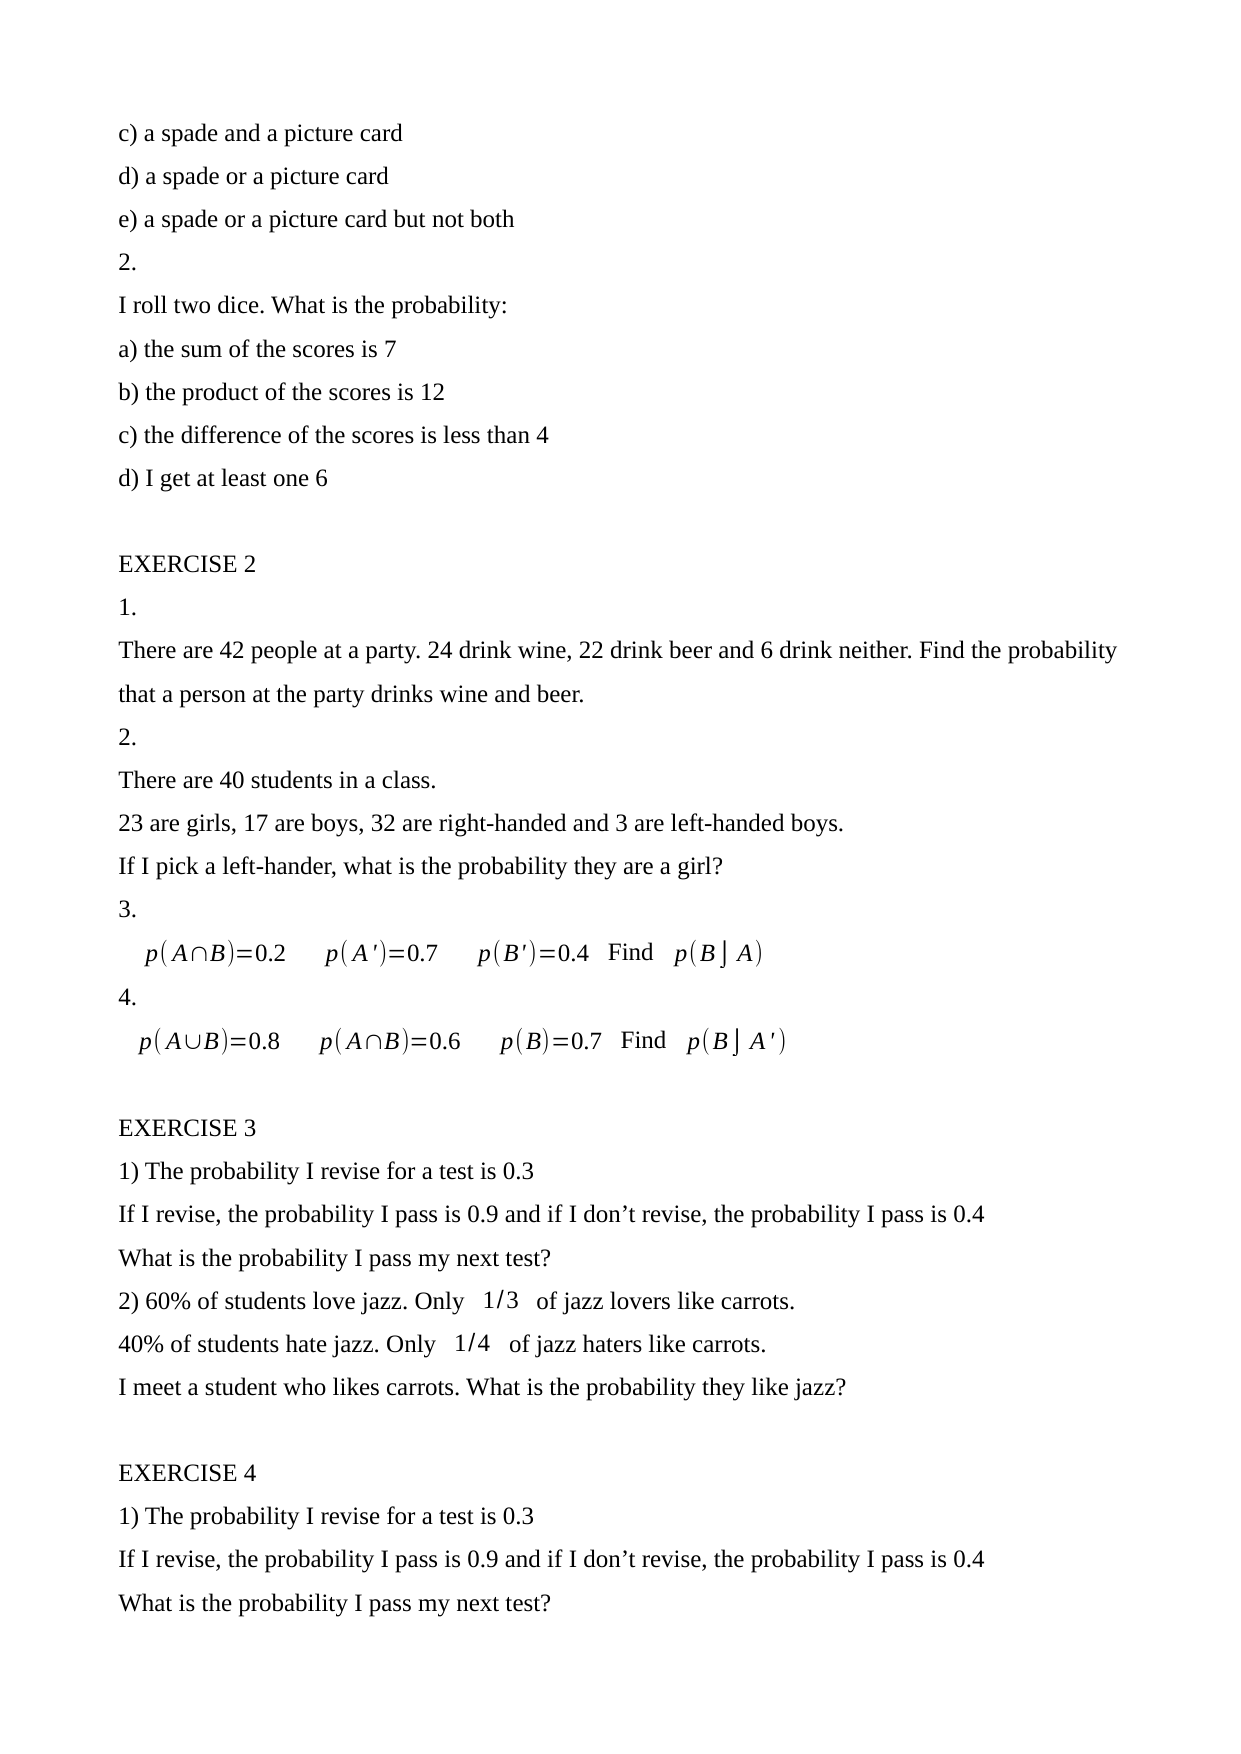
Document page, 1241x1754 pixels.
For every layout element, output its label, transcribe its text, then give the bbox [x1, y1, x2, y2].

text e) a spade or a picture card but not both [118, 204, 1122, 233]
text What is the probability I pass my next test? [118, 1588, 1122, 1616]
text 2. [118, 247, 1122, 276]
text 1) The probability I revise for a test is 0.3 [118, 1156, 1122, 1185]
text b) the product of the scores is 12 [118, 377, 1122, 406]
text c) the difference of the scores is less than 4 [118, 420, 1122, 449]
text If I pick a left-hander, what is the probability they are a girl? [118, 851, 1122, 880]
text 1. [118, 592, 1122, 621]
text 40% of students hate jazz. Onlyof jazz haters like carrots. [118, 1329, 1122, 1358]
text c) a spade and a picture card [118, 118, 1122, 147]
text d) a spade or a picture card [118, 161, 1122, 190]
text 3. [118, 894, 1122, 923]
text There are 42 people at a party. 24 drink wine, 22 drink beer and 6 drink neither. Find the probability that a person at the party drinks wine and beer. [118, 636, 1122, 707]
text 4. [118, 982, 1122, 1011]
text 2. [118, 722, 1122, 751]
text EXERCISE 3 [118, 1113, 1122, 1142]
text Find [118, 1025, 1122, 1056]
text There are 40 students in a class. [118, 765, 1122, 794]
text If I revise, the probability I pass is 0.9 and if I don’t revise, the probability I pass is 0.4 [118, 1199, 1122, 1228]
text I roll two dice. What is the probability: [118, 291, 1122, 319]
text EXERCISE 2 [118, 549, 1122, 578]
text If I revise, the probability I pass is 0.9 and if I don’t revise, the probability I pass is 0.4 [118, 1544, 1122, 1573]
text d) I get at least one 6 [118, 463, 1122, 492]
text 2) 60% of students love jazz. Onlyof jazz lovers like carrots. [118, 1286, 1122, 1314]
text EXERCISE 4 [118, 1458, 1122, 1487]
text Find [118, 937, 1122, 968]
text a) the sum of the scores is 7 [118, 334, 1122, 362]
text What is the probability I pass my next test? [118, 1243, 1122, 1271]
text I meet a student who likes carrots. What is the probability they like jazz? [118, 1372, 1122, 1401]
text 1) The probability I revise for a test is 0.3 [118, 1501, 1122, 1530]
text 23 are girls, 17 are boys, 32 are right-handed and 3 are left-handed boys. [118, 808, 1122, 837]
